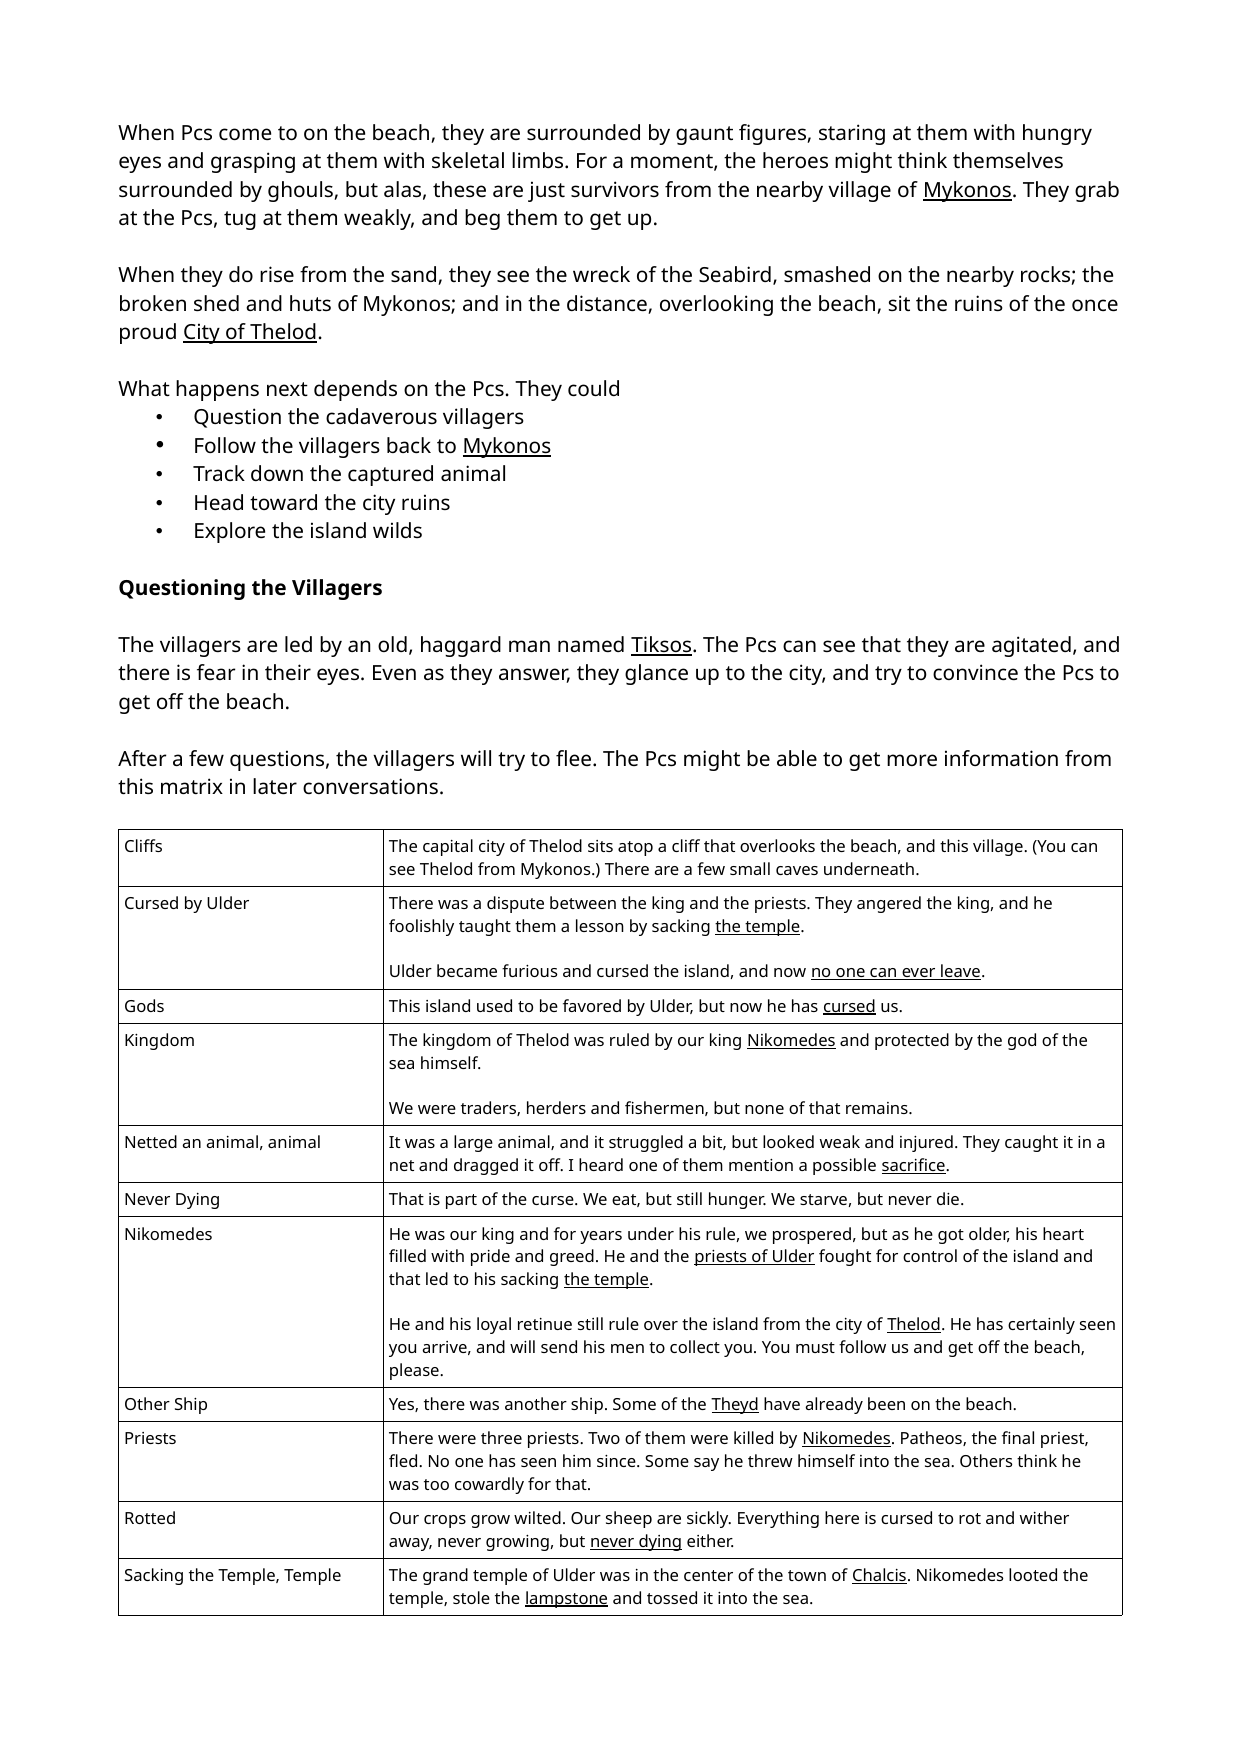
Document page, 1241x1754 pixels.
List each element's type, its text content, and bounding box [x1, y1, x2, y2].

table_cell Yes, there was another ship. Some of the Theyd have already been on the beach. [384, 1388, 1122, 1421]
table_cell Never Dying [119, 1183, 383, 1216]
text When they do rise from the sand, they see the wreck of the Seabird, smashed on the nearby rocks; the broken shed and huts of Mykonos; and in the distance, overlooking the beach, sit the ruins of the once proud City of Thelod. [118, 260, 1122, 346]
table_cell He was our king and for years under his rule, we prospered, but as he got older, his heart filled with pride and greed. He and the priests of Ulder fought for control of the island and that led to his sacking the temple. He and his loyal retinue still rule over the island from the city of Thelod. He has certainly seen you arrive, and will send his men to collect you. You must follow us and get off the beach, please. [384, 1217, 1122, 1387]
table_cell Rotted [119, 1502, 383, 1558]
list Question the cadaverous villagers [156, 402, 1122, 431]
list Head toward the city ruins [156, 488, 1122, 516]
table_cell That is part of the curse. We eat, but still hunger. We starve, but never die. [384, 1183, 1122, 1216]
text When Pcs come to on the beach, they are surrounded by gaunt figures, staring at them with hungry eyes and grasping at them with skeletal limbs. For a moment, the heroes might think themselves surrounded by ghouls, but alas, these are just survivors from the nearby village of Mykonos. They grab at the Pcs, tug at them weakly, and beg them to get up. [118, 118, 1122, 232]
list Track down the captured animal [156, 459, 1122, 488]
text The villagers are led by an old, haggard man named Tiksos. The Pcs can see that they are agitated, and there is fear in their eyes. Even as they answer, they glance up to the city, and try to convince the Pcs to get off the beach. [118, 630, 1122, 715]
text Questioning the Villagers [118, 573, 1122, 602]
table_cell There was a dispute between the king and the priests. They angered the king, and he foolishly taught them a lesson by sacking the temple. Ulder became furious and cursed the island, and now no one can ever leave. [384, 887, 1122, 988]
table_cell Priests [119, 1422, 383, 1501]
table_cell Other Ship [119, 1388, 383, 1421]
table_cell Gods [119, 990, 383, 1023]
table_cell Nikomedes [119, 1217, 383, 1387]
table_header The capital city of Thelod sits atop a cliff that overlooks the beach, and this village. (You can see Thelod from Mykonos.) There are a few small caves underneath. [384, 830, 1122, 886]
list Explore the island wilds [156, 516, 1122, 545]
table_cell There were three priests. Two of them were killed by Nikomedes. Patheos, the final priest, fled. No one has seen him since. Some say he threw himself into the sea. Others think he was too cowardly for that. [384, 1422, 1122, 1501]
table_cell It was a large animal, and it struggled a bit, but looked weak and injured. They caught it in a net and dragged it off. I heard one of them mention a possible sacrifice. [384, 1126, 1122, 1182]
list Follow the villagers back to Mykonos [156, 431, 1122, 459]
table_header Cliffs [119, 830, 383, 886]
table_cell Cursed by Ulder [119, 887, 383, 988]
table_cell The grand temple of Ulder was in the center of the town of Chalcis. Nikomedes looted the temple, stole the lampstone and tossed it into the sea. [384, 1559, 1122, 1615]
table_cell Our crops grow wilted. Our sheep are sickly. Everything here is cursed to rot and wither away, never growing, but never dying either. [384, 1502, 1122, 1558]
table_cell This island used to be favored by Ulder, but now he has cursed us. [384, 990, 1122, 1023]
table_cell Sacking the Temple, Temple [119, 1559, 383, 1615]
table_cell Kingdom [119, 1024, 383, 1125]
text What happens next depends on the Pcs. They could [118, 374, 1122, 402]
table_cell The kingdom of Thelod was ruled by our king Nikomedes and protected by the god of the sea himself. We were traders, herders and fishermen, but none of that remains. [384, 1024, 1122, 1125]
table_cell Netted an animal, animal [119, 1126, 383, 1182]
text After a few questions, the villagers will try to flee. The Pcs might be able to get more information from this matrix in later conversations. [118, 744, 1122, 801]
